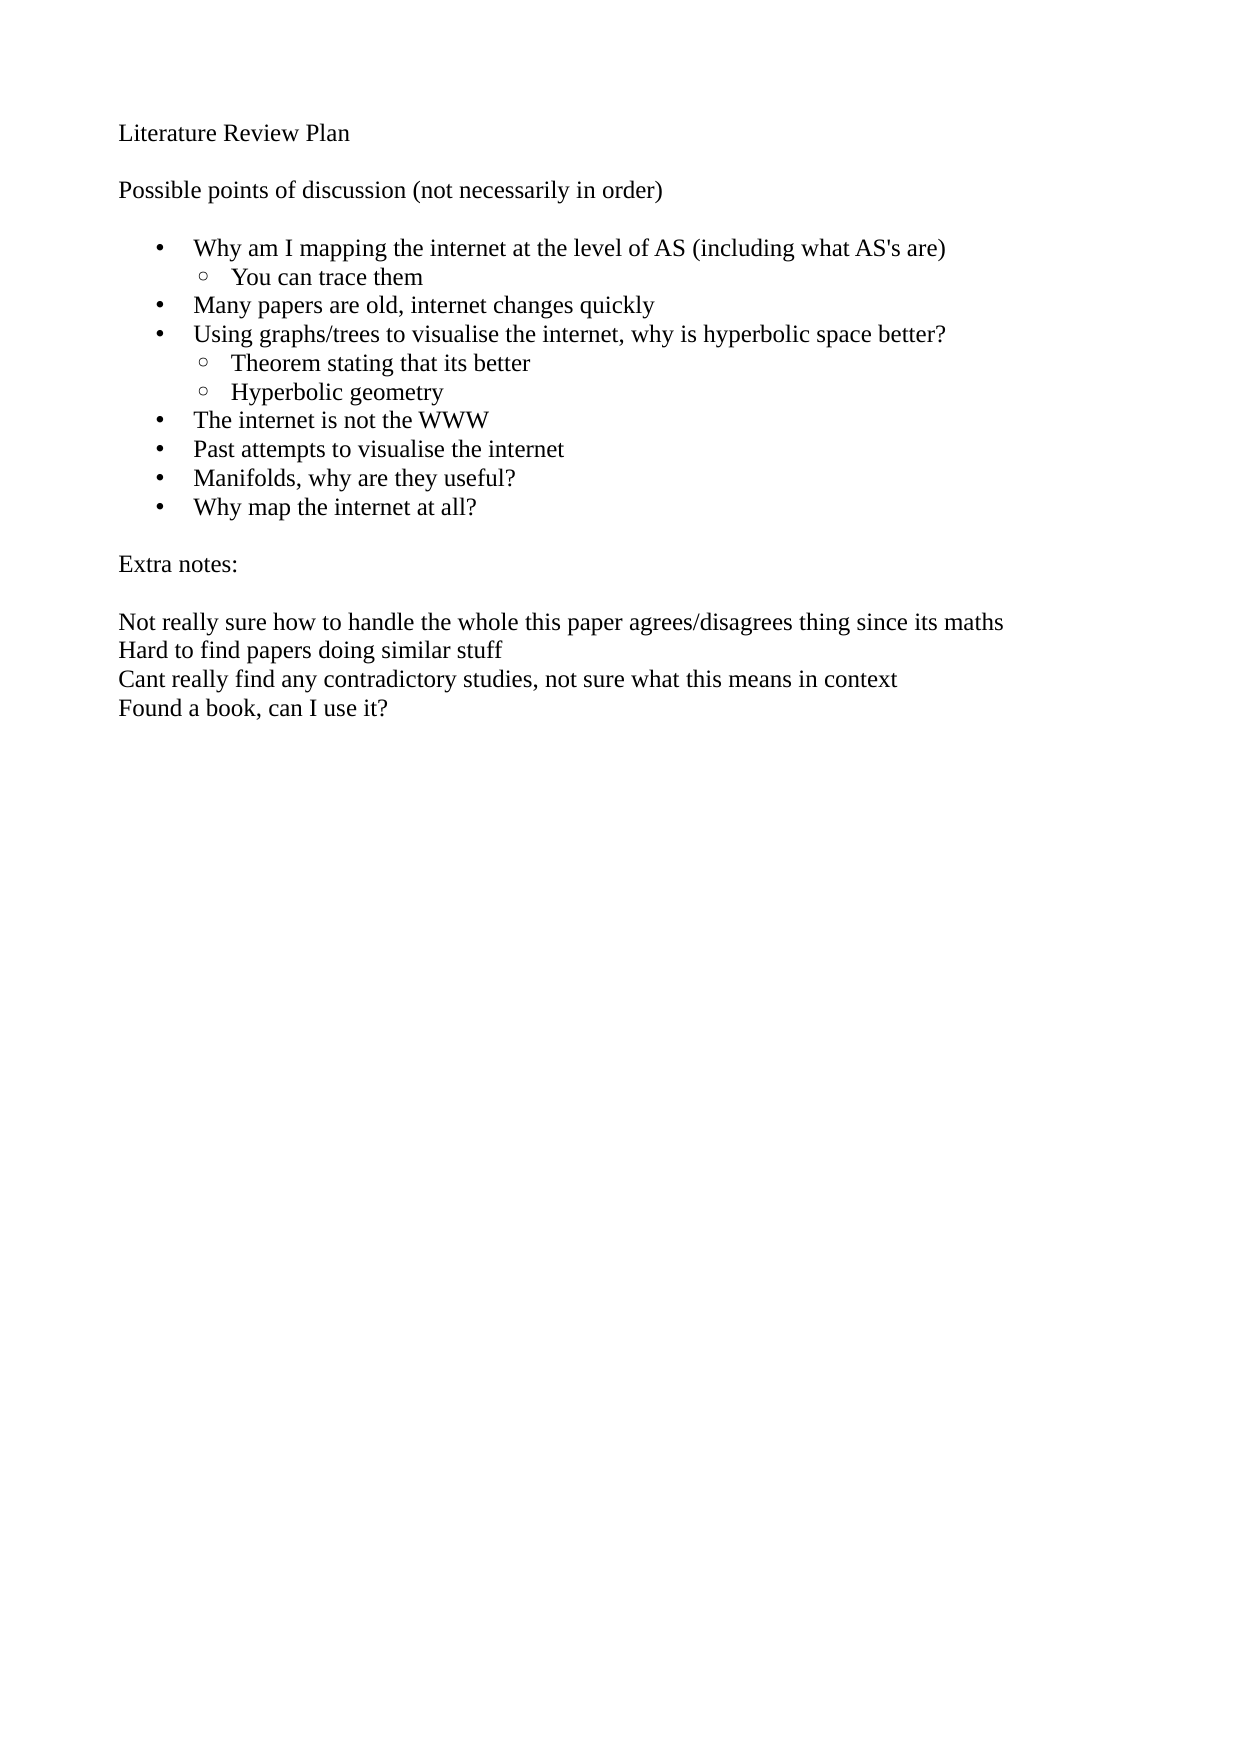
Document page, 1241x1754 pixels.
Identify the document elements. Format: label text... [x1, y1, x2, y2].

text Possible points of discussion (not necessarily in order) [118, 176, 1122, 204]
list You can trace them [193, 262, 1122, 291]
list Theorem stating that its better [193, 348, 1122, 377]
list Why map the internet at all? [156, 492, 1122, 521]
list Many papers are old, internet changes quickly [156, 291, 1122, 319]
list Why am I mapping the internet at the level of AS (including what AS's are) [156, 233, 1122, 262]
list Using graphs/trees to visualise the internet, why is hyperbolic space better? [156, 319, 1122, 348]
text Extra notes: [118, 549, 1122, 578]
text Not really sure how to handle the whole this paper agrees/disagrees thing since its maths [118, 607, 1122, 636]
text Literature Review Plan [118, 118, 1122, 147]
list The internet is not the WWW [156, 406, 1122, 434]
text Cant really find any contradictory studies, not sure what this means in context [118, 664, 1122, 693]
list Manifolds, why are they useful? [156, 463, 1122, 492]
list Past attempts to visualise the internet [156, 434, 1122, 463]
text Found a book, can I use it? [118, 693, 1122, 722]
text Hard to find papers doing similar stuff [118, 636, 1122, 664]
list Hyperbolic geometry [193, 377, 1122, 406]
